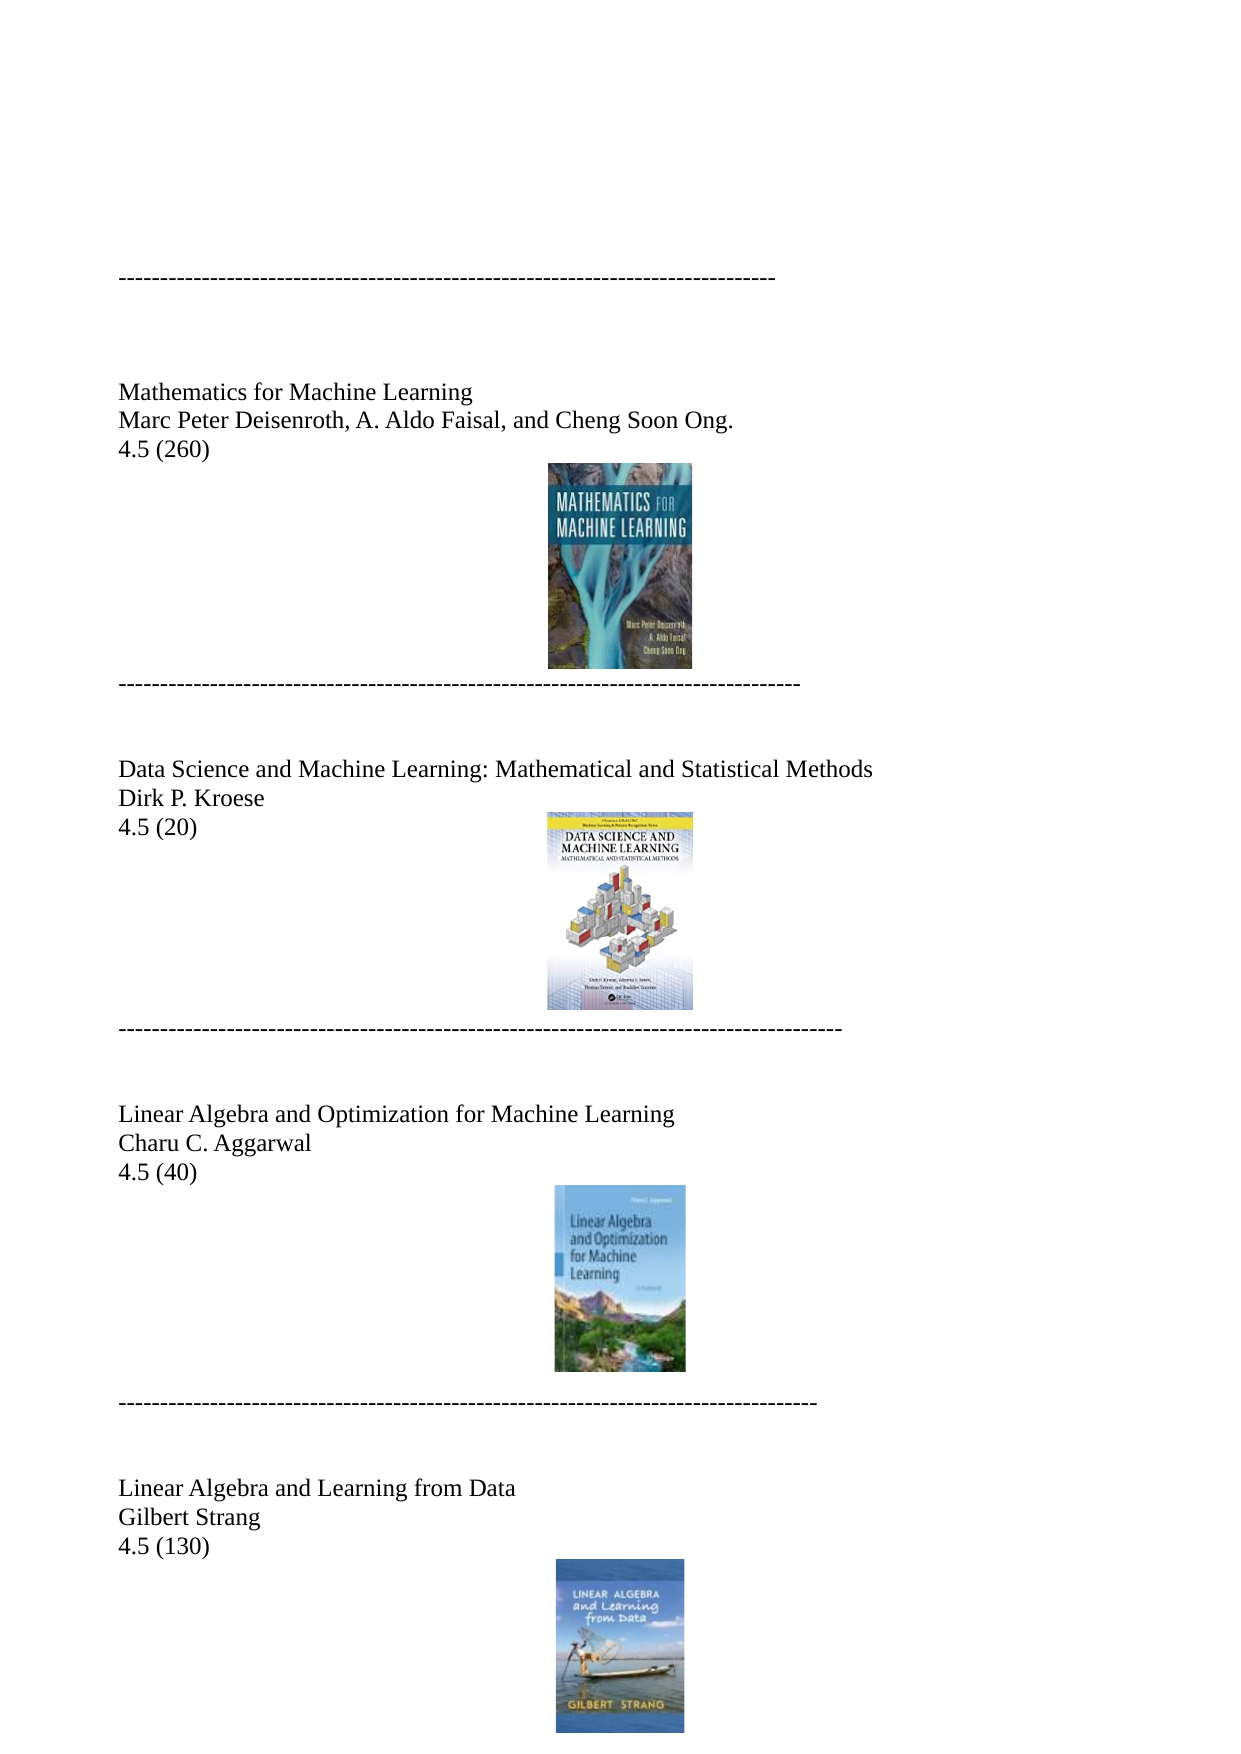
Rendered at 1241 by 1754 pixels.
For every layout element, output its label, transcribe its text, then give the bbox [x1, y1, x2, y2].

text Charu C. Aggarwal [118, 1128, 1122, 1157]
text Dirk P. Kroese [118, 783, 1122, 812]
text Linear Algebra and Learning from Data [118, 1473, 1122, 1502]
text ------------------------------------------------------------------------------------ [118, 1387, 1122, 1416]
text 4.5 (130) [118, 1531, 1122, 1559]
text Marc Peter Deisenroth, A. Aldo Faisal, and Cheng Soon Ong. [118, 406, 1122, 434]
text [693, 812, 1122, 841]
text Linear Algebra and Optimization for Machine Learning [118, 1099, 1122, 1128]
text ------------------------------------------------------------------------------- [118, 262, 1122, 291]
text 4.5 (260) [118, 434, 1122, 463]
text 4.5 (40) [118, 1157, 1122, 1186]
text ---------------------------------------------------------------------------------- [118, 664, 1122, 697]
text Mathematics for Machine Learning [118, 377, 1122, 406]
text --------------------------------------------------------------------------------------- [118, 1013, 1122, 1042]
text Data Science and Machine Learning: Mathematical and Statistical Methods [118, 754, 1122, 783]
text 4.5 (20) [118, 812, 547, 841]
text Gilbert Strang [118, 1502, 1122, 1531]
